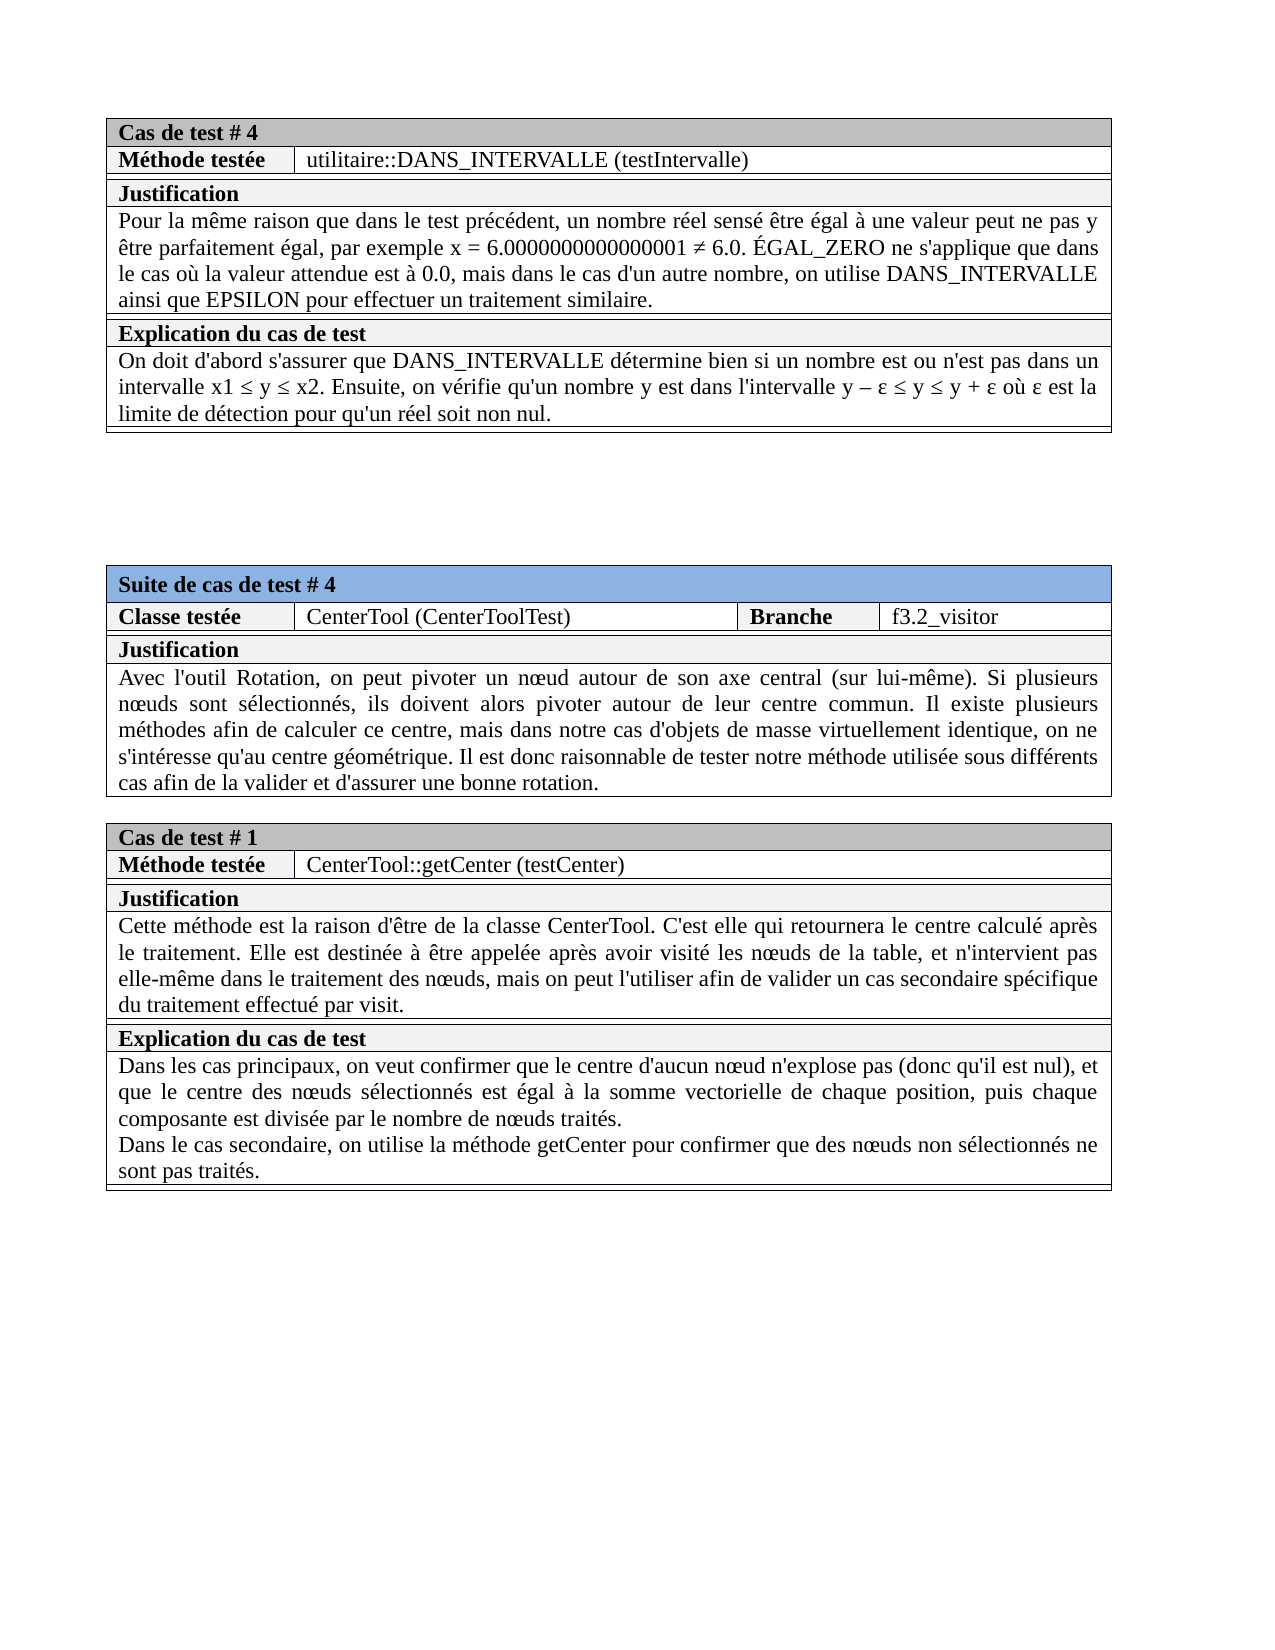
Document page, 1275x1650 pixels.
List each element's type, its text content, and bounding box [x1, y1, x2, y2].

table_cell [107, 631, 1111, 635]
table_header Cas de test # 1 [107, 824, 1111, 850]
table_cell Cette méthode est la raison d'être de la classe CenterTool. C'est elle qui retournera le centre calculé après le traitement. Elle est destinée à être appelée après avoir visité les nœuds de la table, et n'intervient pas elle-même dans le traitement des nœuds, mais on peut l'utiliser afin de valider un cas secondaire spécifique du traitement effectué par visit. [107, 912, 1111, 1018]
table_cell Avec l'outil Rotation, on peut pivoter un nœud autour de son axe central (sur lui-même). Si plusieurs nœuds sont sélectionnés, ils doivent alors pivoter autour de leur centre commun. Il existe plusieurs méthodes afin de calculer ce centre, mais dans notre cas d'objets de masse virtuellement identique, on ne s'intéresse qu'au centre géométrique. Il est donc raisonnable de tester notre méthode utilisée sous différents cas afin de la valider et d'assurer une bonne rotation. [107, 664, 1111, 796]
table_cell [107, 427, 1111, 432]
table_cell Justification [107, 636, 1111, 663]
table_cell [107, 174, 1111, 179]
table_cell [107, 1019, 1111, 1023]
table_cell On doit d'abord s'assurer que DANS_INTERVALLE détermine bien si un nombre est ou n'est pas dans un intervalle x1 ≤ y ≤ x2. Ensuite, on vérifie qu'un nombre y est dans l'intervalle y – ε ≤ y ≤ y + ε où ε est la limite de détection pour qu'un réel soit non nul. [107, 347, 1111, 426]
table_cell [107, 1185, 1111, 1190]
table_cell [107, 879, 1111, 884]
table_cell [107, 314, 1111, 319]
table_cell Pour la même raison que dans le test précédent, un nombre réel sensé être égal à une valeur peut ne pas y être parfaitement égal, par exemple x = 6.0000000000000001 ≠ 6.0. ÉGAL_ZERO ne s'applique que dans le cas où la valeur attendue est à 0.0, mais dans le cas d'un autre nombre, on utilise DANS_INTERVALLE ainsi que EPSILON pour effectuer un traitement similaire. [107, 207, 1111, 313]
table_header Suite de cas de test # 4 [107, 566, 1111, 602]
table_cell CenterTool::getCenter (testCenter) [295, 851, 1111, 878]
table_cell Explication du cas de test [107, 320, 1111, 346]
table_cell Justification [107, 885, 1111, 911]
table_cell Cas de test # 4 [107, 119, 1111, 146]
table_cell Branche [738, 603, 879, 629]
table_cell f3.2_visitor [880, 603, 1111, 629]
table_cell CenterTool (CenterToolTest) [295, 603, 737, 629]
table_cell Méthode testée [107, 851, 294, 878]
table_cell Classe testée [107, 603, 294, 629]
table_cell Justification [107, 180, 1111, 206]
table_cell utilitaire::DANS_INTERVALLE (testIntervalle) [295, 147, 1111, 173]
table_cell Explication du cas de test [107, 1025, 1111, 1051]
table_cell Dans les cas principaux, on veut confirmer que le centre d'aucun nœud n'explose pas (donc qu'il est nul), et que le centre des nœuds sélectionnés est égal à la somme vectorielle de chaque position, puis chaque composante est divisée par le nombre de nœuds traités. Dans le cas secondaire, on utilise la méthode getCenter pour confirmer que des nœuds non sélectionnés ne sont pas traités. [107, 1052, 1111, 1184]
table_cell Méthode testée [107, 147, 294, 173]
